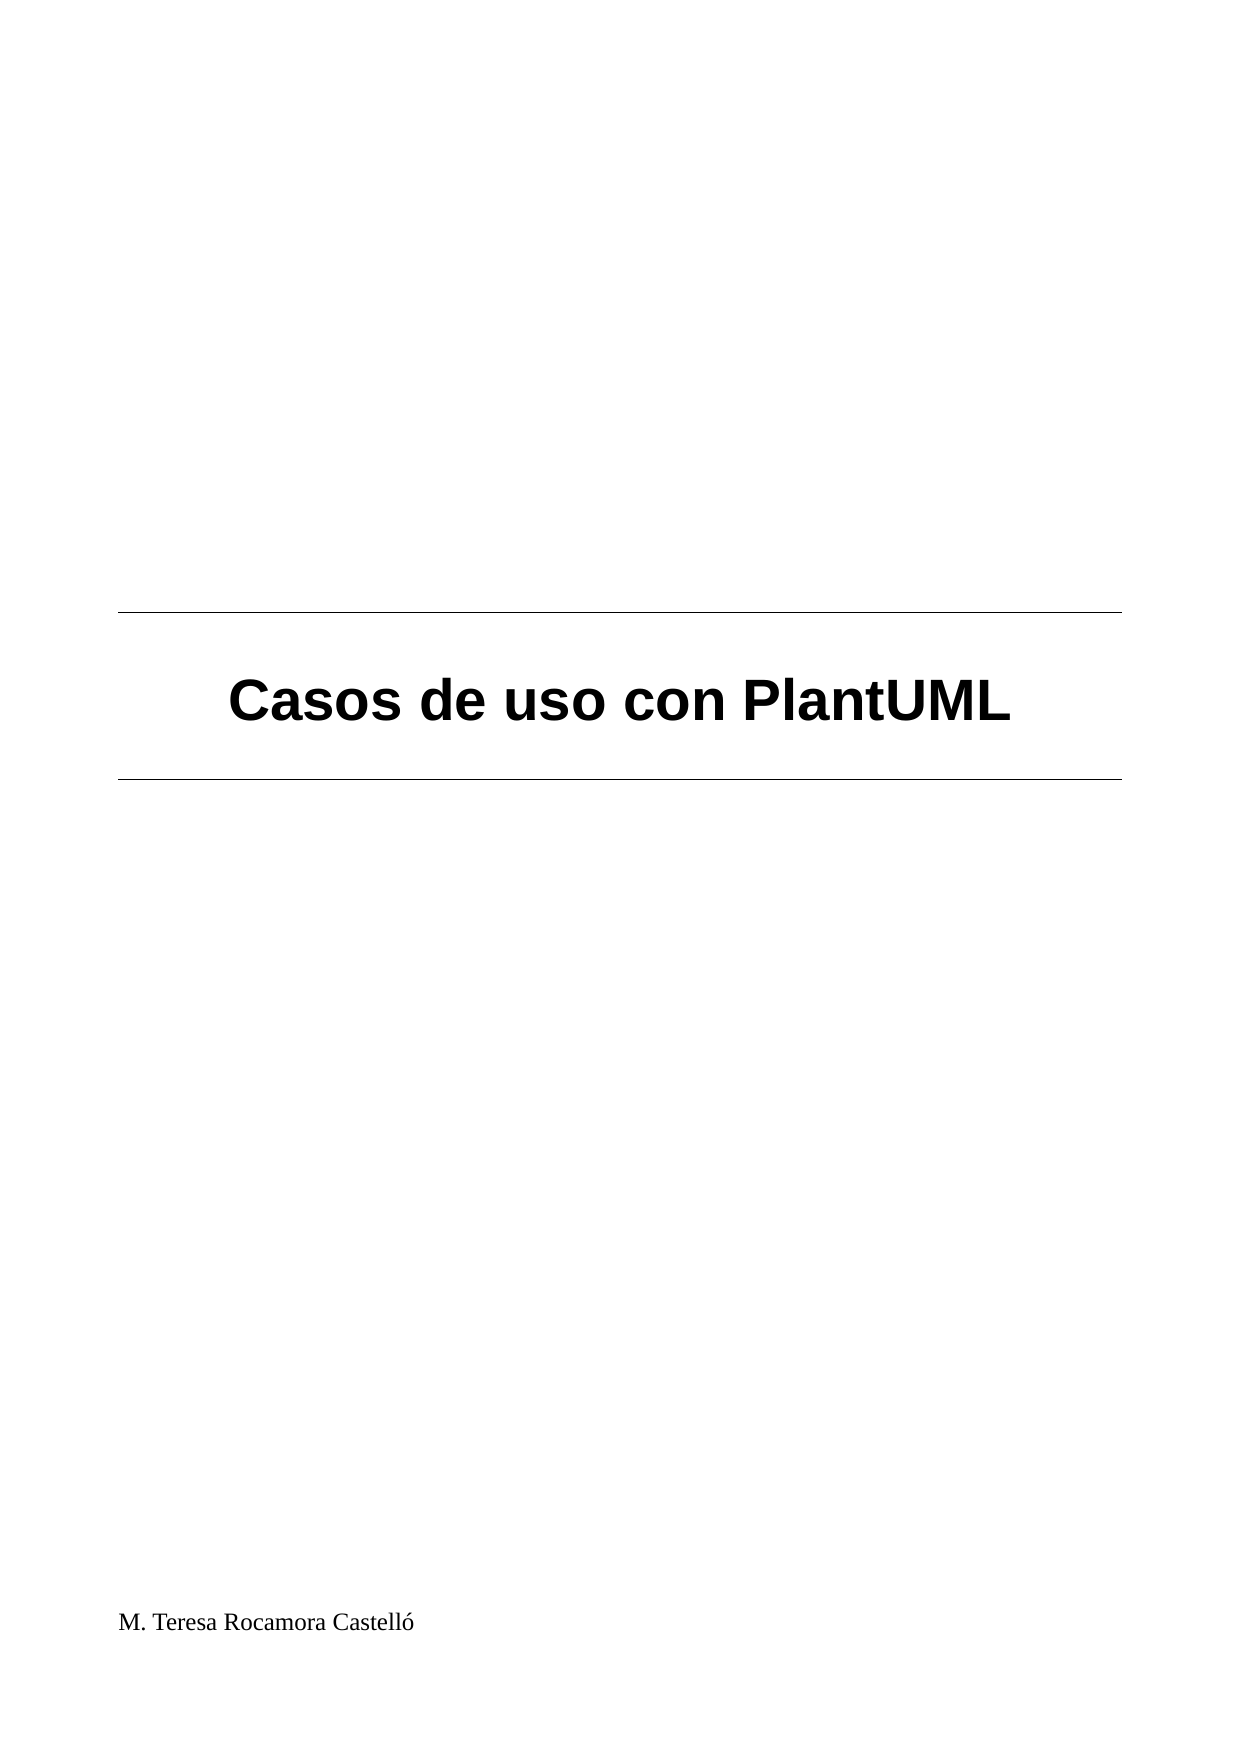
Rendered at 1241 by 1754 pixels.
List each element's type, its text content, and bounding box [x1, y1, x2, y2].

title Casos de uso con PlantUML [118, 666, 1122, 733]
